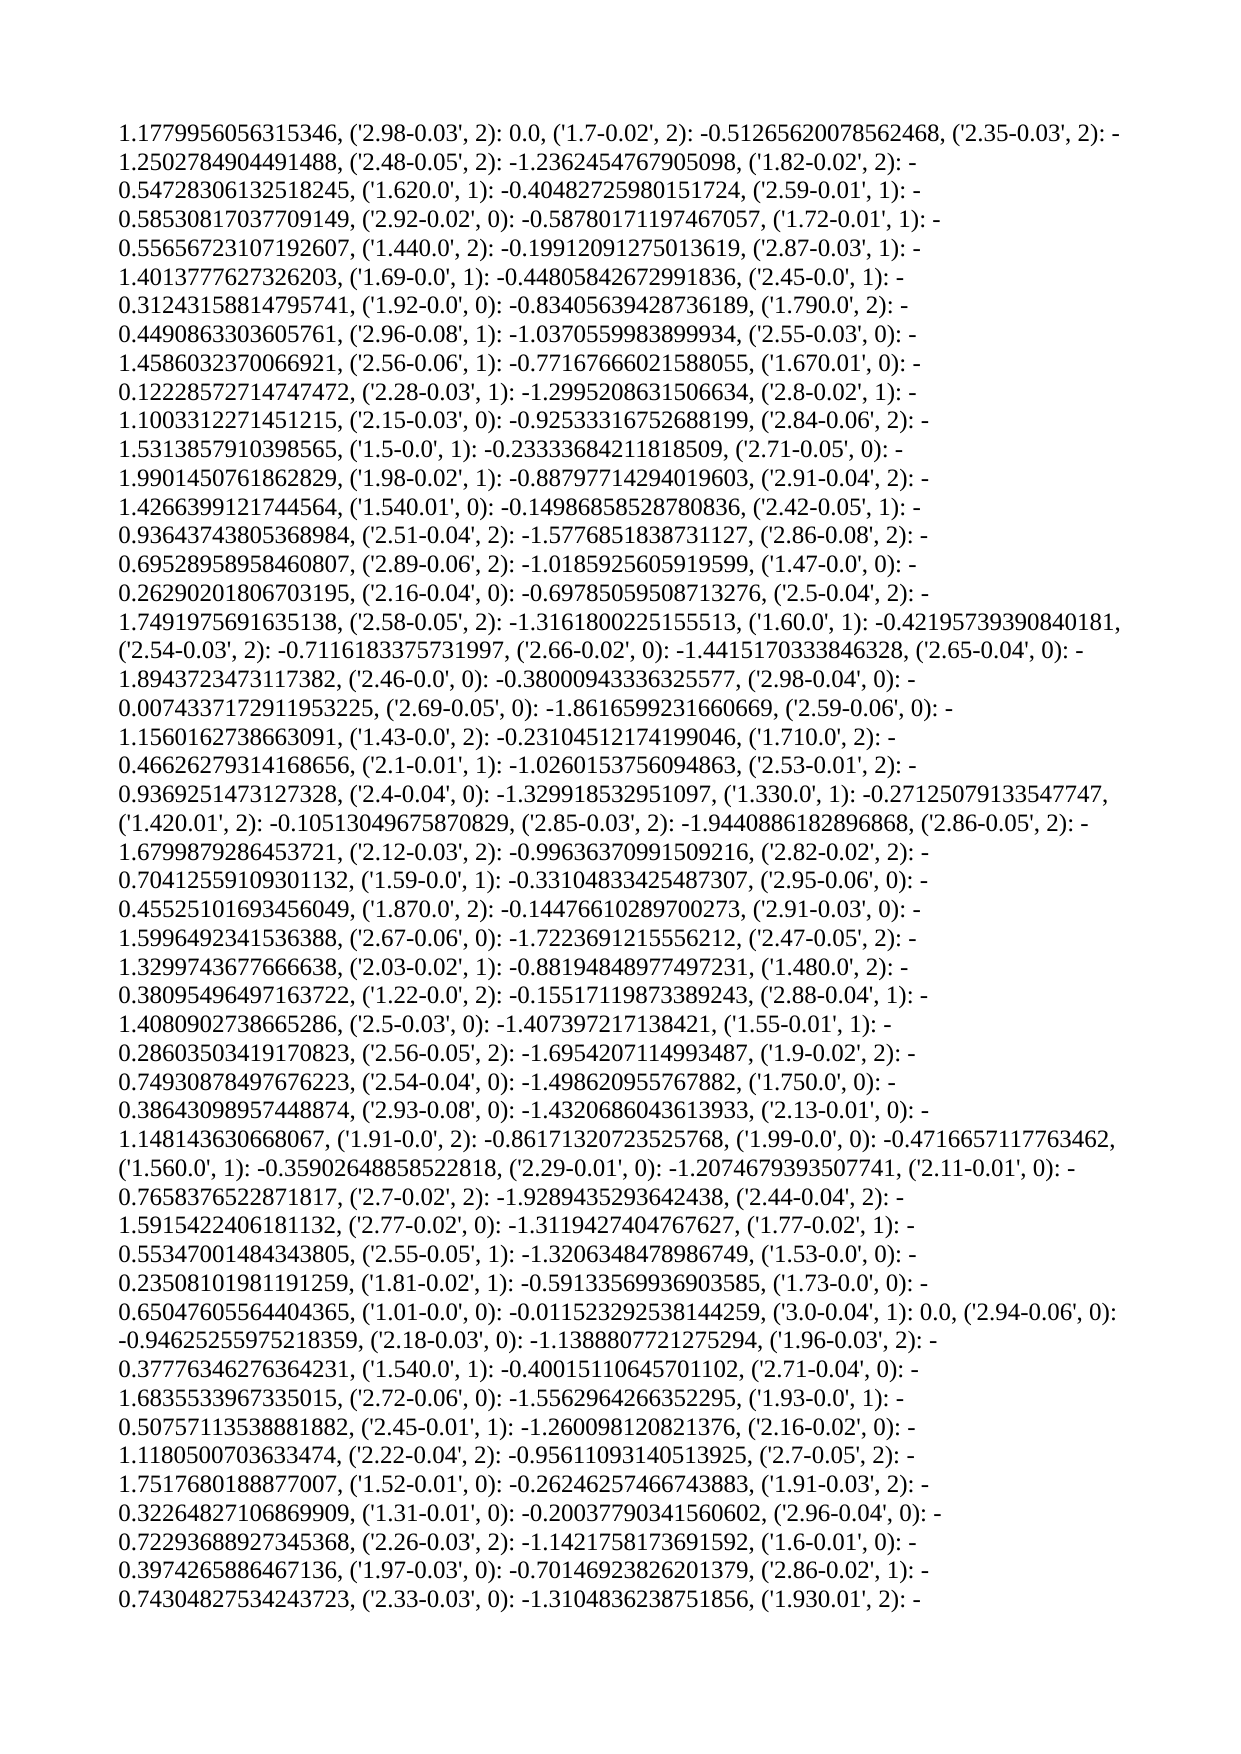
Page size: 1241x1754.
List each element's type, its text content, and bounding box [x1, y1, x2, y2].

text -1.1779956056315346, ('2.98-0.03', 2): 0.0, ('1.7-0.02', 2): -0.51265620078562468, ('2.35-0.03', 2): -1.2502784904491488, ('2.48-0.05', 2): -1.2362454767905098, ('1.82-0.02', 2): -0.54728306132518245, ('1.620.0', 1): -0.40482725980151724, ('2.59-0.01', 1): -0.58530817037709149, ('2.92-0.02', 0): -0.58780171197467057, ('1.72-0.01', 1): -0.55656723107192607, ('1.440.0', 2): -0.19912091275013619, ('2.87-0.03', 1): -1.4013777627326203, ('1.69-0.0', 1): -0.44805842672991836, ('2.45-0.0', 1): -0.31243158814795741, ('1.92-0.0', 0): -0.83405639428736189, ('1.790.0', 2): -0.4490863303605761, ('2.96-0.08', 1): -1.0370559983899934, ('2.55-0.03', 0): -1.4586032370066921, ('2.56-0.06', 1): -0.77167666021588055, ('1.670.01', 0): -0.12228572714747472, ('2.28-0.03', 1): -1.2995208631506634, ('2.8-0.02', 1): -1.1003312271451215, ('2.15-0.03', 0): -0.92533316752688199, ('2.84-0.06', 2): -1.5313857910398565, ('1.5-0.0', 1): -0.23333684211818509, ('2.71-0.05', 0): -1.9901450761862829, ('1.98-0.02', 1): -0.88797714294019603, ('2.91-0.04', 2): -1.4266399121744564, ('1.540.01', 0): -0.14986858528780836, ('2.42-0.05', 1): -0.93643743805368984, ('2.51-0.04', 2): -1.5776851838731127, ('2.86-0.08', 2): -0.69528958958460807, ('2.89-0.06', 2): -1.0185925605919599, ('1.47-0.0', 0): -0.26290201806703195, ('2.16-0.04', 0): -0.69785059508713276, ('2.5-0.04', 2): -1.7491975691635138, ('2.58-0.05', 2): -1.3161800225155513, ('1.60.0', 1): -0.42195739390840181, ('2.54-0.03', 2): -0.7116183375731997, ('2.66-0.02', 0): -1.4415170333846328, ('2.65-0.04', 0): -1.8943723473117382, ('2.46-0.0', 0): -0.38000943336325577, ('2.98-0.04', 0): -0.0074337172911953225, ('2.69-0.05', 0): -1.8616599231660669, ('2.59-0.06', 0): -1.1560162738663091, ('1.43-0.0', 2): -0.23104512174199046, ('1.710.0', 2): -0.46626279314168656, ('2.1-0.01', 1): -1.0260153756094863, ('2.53-0.01', 2): -0.9369251473127328, ('2.4-0.04', 0): -1.329918532951097, ('1.330.0', 1): -0.27125079133547747, ('1.420.01', 2): -0.10513049675870829, ('2.85-0.03', 2): -1.9440886182896868, ('2.86-0.05', 2): -1.6799879286453721, ('2.12-0.03', 2): -0.99636370991509216, ('2.82-0.02', 2): -0.70412559109301132, ('1.59-0.0', 1): -0.33104833425487307, ('2.95-0.06', 0): -0.45525101693456049, ('1.870.0', 2): -0.14476610289700273, ('2.91-0.03', 0): -1.5996492341536388, ('2.67-0.06', 0): -1.7223691215556212, ('2.47-0.05', 2): -1.3299743677666638, ('2.03-0.02', 1): -0.88194848977497231, ('1.480.0', 2): -0.38095496497163722, ('1.22-0.0', 2): -0.15517119873389243, ('2.88-0.04', 1): -1.4080902738665286, ('2.5-0.03', 0): -1.407397217138421, ('1.55-0.01', 1): -0.28603503419170823, ('2.56-0.05', 2): -1.6954207114993487, ('1.9-0.02', 2): -0.74930878497676223, ('2.54-0.04', 0): -1.498620955767882, ('1.750.0', 0): -0.38643098957448874, ('2.93-0.08', 0): -1.4320686043613933, ('2.13-0.01', 0): -1.148143630668067, ('1.91-0.0', 2): -0.86171320723525768, ('1.99-0.0', 0): -0.4716657117763462, ('1.560.0', 1): -0.35902648858522818, ('2.29-0.01', 0): -1.2074679393507741, ('2.11-0.01', 0): -0.7658376522871817, ('2.7-0.02', 2): -1.9289435293642438, ('2.44-0.04', 2): -1.5915422406181132, ('2.77-0.02', 0): -1.3119427404767627, ('1.77-0.02', 1): -0.55347001484343805, ('2.55-0.05', 1): -1.3206348478986749, ('1.53-0.0', 0): -0.23508101981191259, ('1.81-0.02', 1): -0.59133569936903585, ('1.73-0.0', 0): -0.65047605564404365, ('1.01-0.0', 0): -0.011523292538144259, ('3.0-0.04', 1): 0.0, ('2.94-0.06', 0): -0.94625255975218359, ('2.18-0.03', 0): -1.1388807721275294, ('1.96-0.03', 2): -0.37776346276364231, ('1.540.0', 1): -0.40015110645701102, ('2.71-0.04', 0): -1.6835533967335015, ('2.72-0.06', 0): -1.5562964266352295, ('1.93-0.0', 1): -0.50757113538881882, ('2.45-0.01', 1): -1.260098120821376, ('2.16-0.02', 0): -1.1180500703633474, ('2.22-0.04', 2): -0.95611093140513925, ('2.7-0.05', 2): -1.7517680188877007, ('1.52-0.01', 0): -0.26246257466743883, ('1.91-0.03', 2): -0.32264827106869909, ('1.31-0.01', 0): -0.20037790341560602, ('2.96-0.04', 0): -0.72293688927345368, ('2.26-0.03', 2): -1.1421758173691592, ('1.6-0.01', 0): -0.3974265886467136, ('1.97-0.03', 0): -0.70146923826201379, ('2.86-0.02', 1): -0.74304827534243723, ('2.33-0.03', 0): -1.3104836238751856, ('1.930.01', 2): [118, 118, 1122, 1613]
